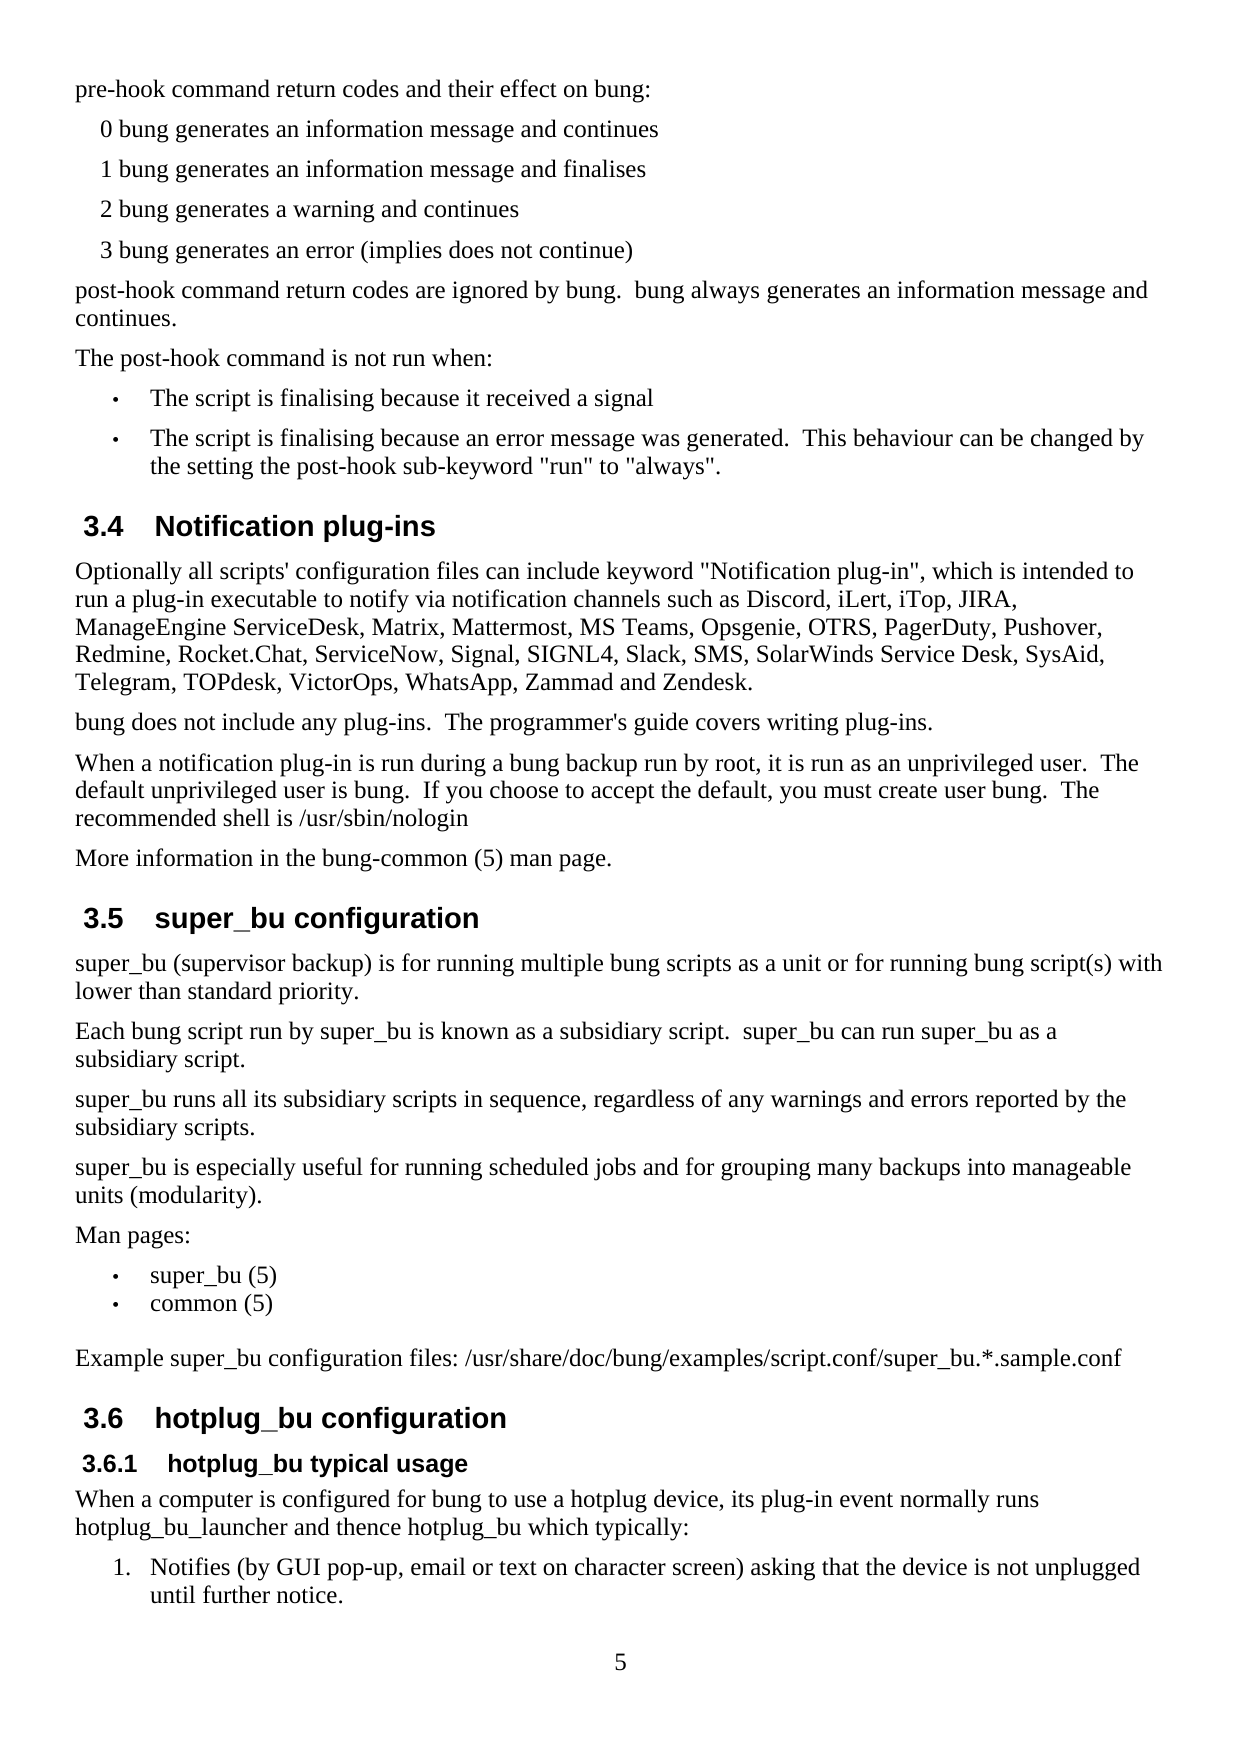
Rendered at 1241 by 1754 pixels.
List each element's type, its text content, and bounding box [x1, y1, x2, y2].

list The script is finalising because it received a signal [112, 384, 1166, 412]
text 1 bung generates an information message and finalises [75, 155, 1166, 183]
list common (5) [112, 1289, 1166, 1317]
text bung does not include any plug-ins. The programmer's guide covers writing plug-ins. [75, 708, 1166, 736]
text When a computer is configured for bung to use a hotplug device, its plug-in event normally runs hotplug_bu_launcher and thence hotplug_bu which typically: [75, 1485, 1166, 1541]
text pre-hook command return codes and their effect on bung: [75, 75, 1166, 103]
text 3 bung generates an error (implies does not continue) [75, 236, 1166, 263]
text 0 bung generates an information message and continues [75, 115, 1166, 143]
text post-hook command return codes are ignored by bung. bung always generates an information message and continues. [75, 276, 1166, 331]
text super_bu (supervisor backup) is for running multiple bung scripts as a unit or for running bung script(s) with lower than standard priority. [75, 949, 1166, 1005]
subtitle Notification plug-ins [75, 510, 1166, 542]
subtitle super_bu configuration [75, 902, 1166, 934]
subtitle hotplug_bu configuration [75, 1402, 1166, 1435]
text super_bu is especially useful for running scheduled jobs and for grouping many backups into manageable units (modularity). [75, 1153, 1166, 1209]
text 2 bung generates a warning and continues [75, 196, 1166, 223]
text Man pages: [75, 1221, 1166, 1249]
text Each bung script run by super_bu is known as a subsidiary script. super_bu can run super_bu as a subsidiary script. [75, 1017, 1166, 1073]
text More information in the bung-common (5) man page. [75, 844, 1166, 872]
list Notifies (by GUI pop-up, email or text on character screen) asking that the device is not unplugged until further notice. [112, 1553, 1166, 1609]
list The script is finalising because an error message was generated. This behaviour can be changed by the setting the post-hook sub-keyword "run" to "always". [112, 424, 1166, 480]
text When a notification plug-in is run during a bung backup run by root, it is run as an unprivileged user. The default unprivileged user is bung. If you choose to accept the default, you must create user bung. The recommended shell is /usr/sbin/nologin [75, 749, 1166, 832]
list super_bu (5) [112, 1261, 1166, 1289]
text Example super_bu configuration files: /usr/share/doc/bung/examples/script.conf/super_bu.*.sample.conf [75, 1344, 1166, 1372]
text The post-hook command is not run when: [75, 344, 1166, 372]
text super_bu runs all its subsidiary scripts in sequence, regardless of any warnings and errors reported by the subsidiary scripts. [75, 1085, 1166, 1141]
subtitle hotplug_bu typical usage [75, 1450, 1166, 1478]
text Optionally all scripts' configuration files can include keyword "Notification plug-in", which is intended to run a plug-in executable to notify via notification channels such as Discord, iLert, iTop, JIRA, ManageEngine ServiceDesk, Matrix, Mattermost, MS Teams, Opsgenie, OTRS, PagerDuty, Pushover, Redmine, Rocket.Chat, ServiceNow, Signal, SIGNL4, Slack, SMS, SolarWinds Service Desk, SysAid, Telegram, TOPdesk, VictorOps, WhatsApp, Zammad and Zendesk. [75, 557, 1166, 696]
